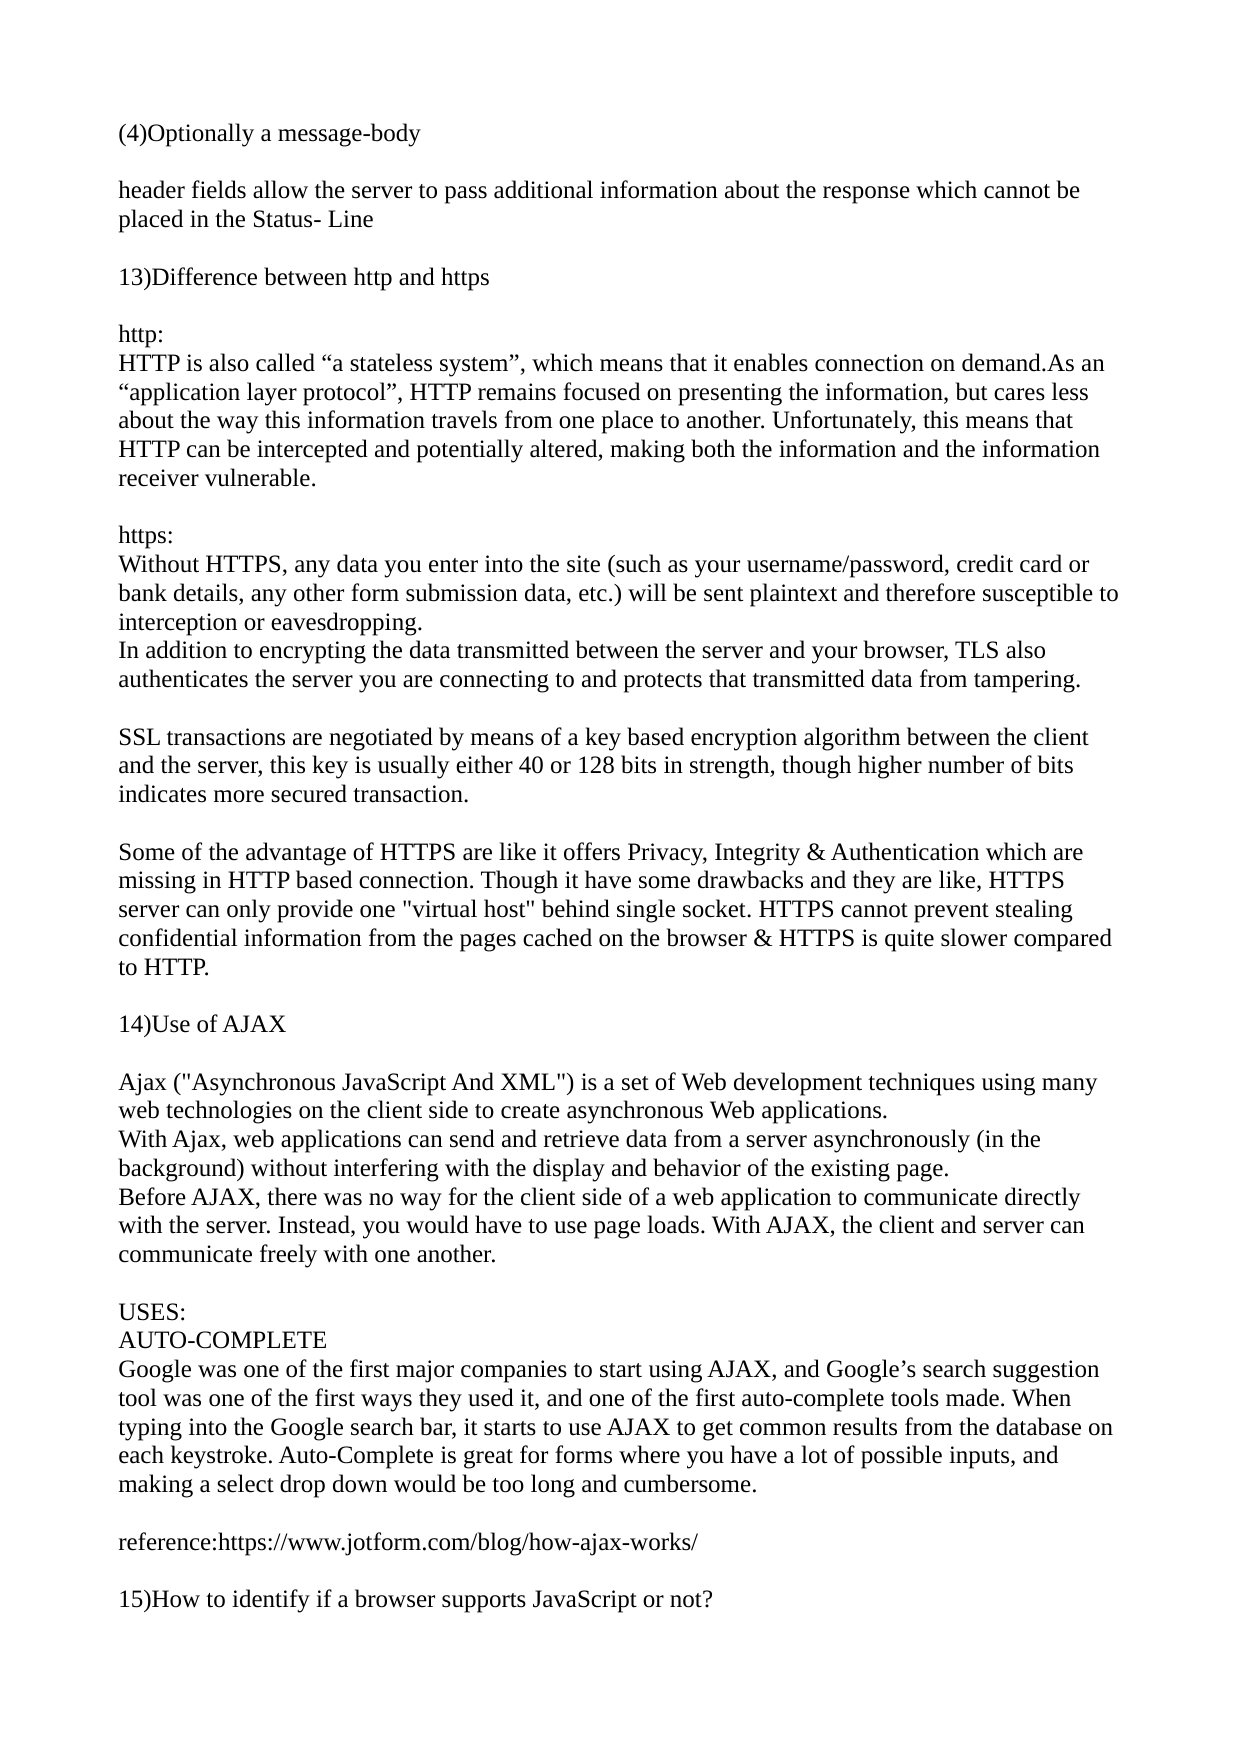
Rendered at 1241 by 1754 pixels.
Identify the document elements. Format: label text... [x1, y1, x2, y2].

text SSL transactions are negotiated by means of a key based encryption algorithm between the client and the server, this key is usually either 40 or 128 bits in strength, though higher number of bits indicates more secured transaction. [118, 722, 1122, 808]
text USES: [118, 1297, 1122, 1326]
text Google was one of the first major companies to start using AJAX, and Google’s search suggestion tool was one of the first ways they used it, and one of the first auto-complete tools made. When typing into the Google search bar, it starts to use AJAX to get common results from the database on each keystroke. Auto-Complete is great for forms where you have a lot of possible inputs, and making a select drop down would be too long and cumbersome. [118, 1354, 1122, 1498]
text header fields allow the server to pass additional information about the response which cannot be placed in the Status- Line [118, 176, 1122, 233]
text Some of the advantage of HTTPS are like it offers Privacy, Integrity & Authentication which are missing in HTTP based connection. Though it have some drawbacks and they are like, HTTPS server can only provide one "virtual host" behind single socket. HTTPS cannot prevent stealing confidential information from the pages cached on the browser & HTTPS is quite slower compared to HTTP. [118, 837, 1122, 981]
text reference:https://www.jotform.com/blog/how-ajax-works/ [118, 1527, 1122, 1556]
text In addition to encrypting the data transmitted between the server and your browser, TLS also authenticates the server you are connecting to and protects that transmitted data from tampering. [118, 636, 1122, 693]
text http: [118, 319, 1122, 348]
text HTTP is also called “a stateless system”, which means that it enables connection on demand.As an “application layer protocol”, HTTP remains focused on presenting the information, but cares less about the way this information travels from one place to another. Unfortunately, this means that HTTP can be intercepted and potentially altered, making both the information and the information receiver vulnerable. [118, 348, 1122, 492]
text Ajax ("Asynchronous JavaScript And XML") is a set of Web development techniques using many web technologies on the client side to create asynchronous Web applications. [118, 1067, 1122, 1124]
text With Ajax, web applications can send and retrieve data from a server asynchronously (in the background) without interfering with the display and behavior of the existing page. [118, 1124, 1122, 1182]
text 13)Difference between http and https [118, 262, 1122, 291]
text https: [118, 521, 1122, 549]
text Without HTTPS, any data you enter into the site (such as your username/password, credit card or bank details, any other form submission data, etc.) will be sent plaintext and therefore susceptible to interception or eavesdropping. [118, 549, 1122, 636]
text 15)How to identify if a browser supports JavaScript or not? [118, 1584, 1122, 1613]
text Before AJAX, there was no way for the client side of a web application to communicate directly with the server. Instead, you would have to use page loads. With AJAX, the client and server can communicate freely with one another. [118, 1182, 1122, 1268]
text (4)Optionally a message-body [118, 118, 1122, 147]
text AUTO-COMPLETE [118, 1326, 1122, 1354]
text 14)Use of AJAX [118, 1009, 1122, 1038]
